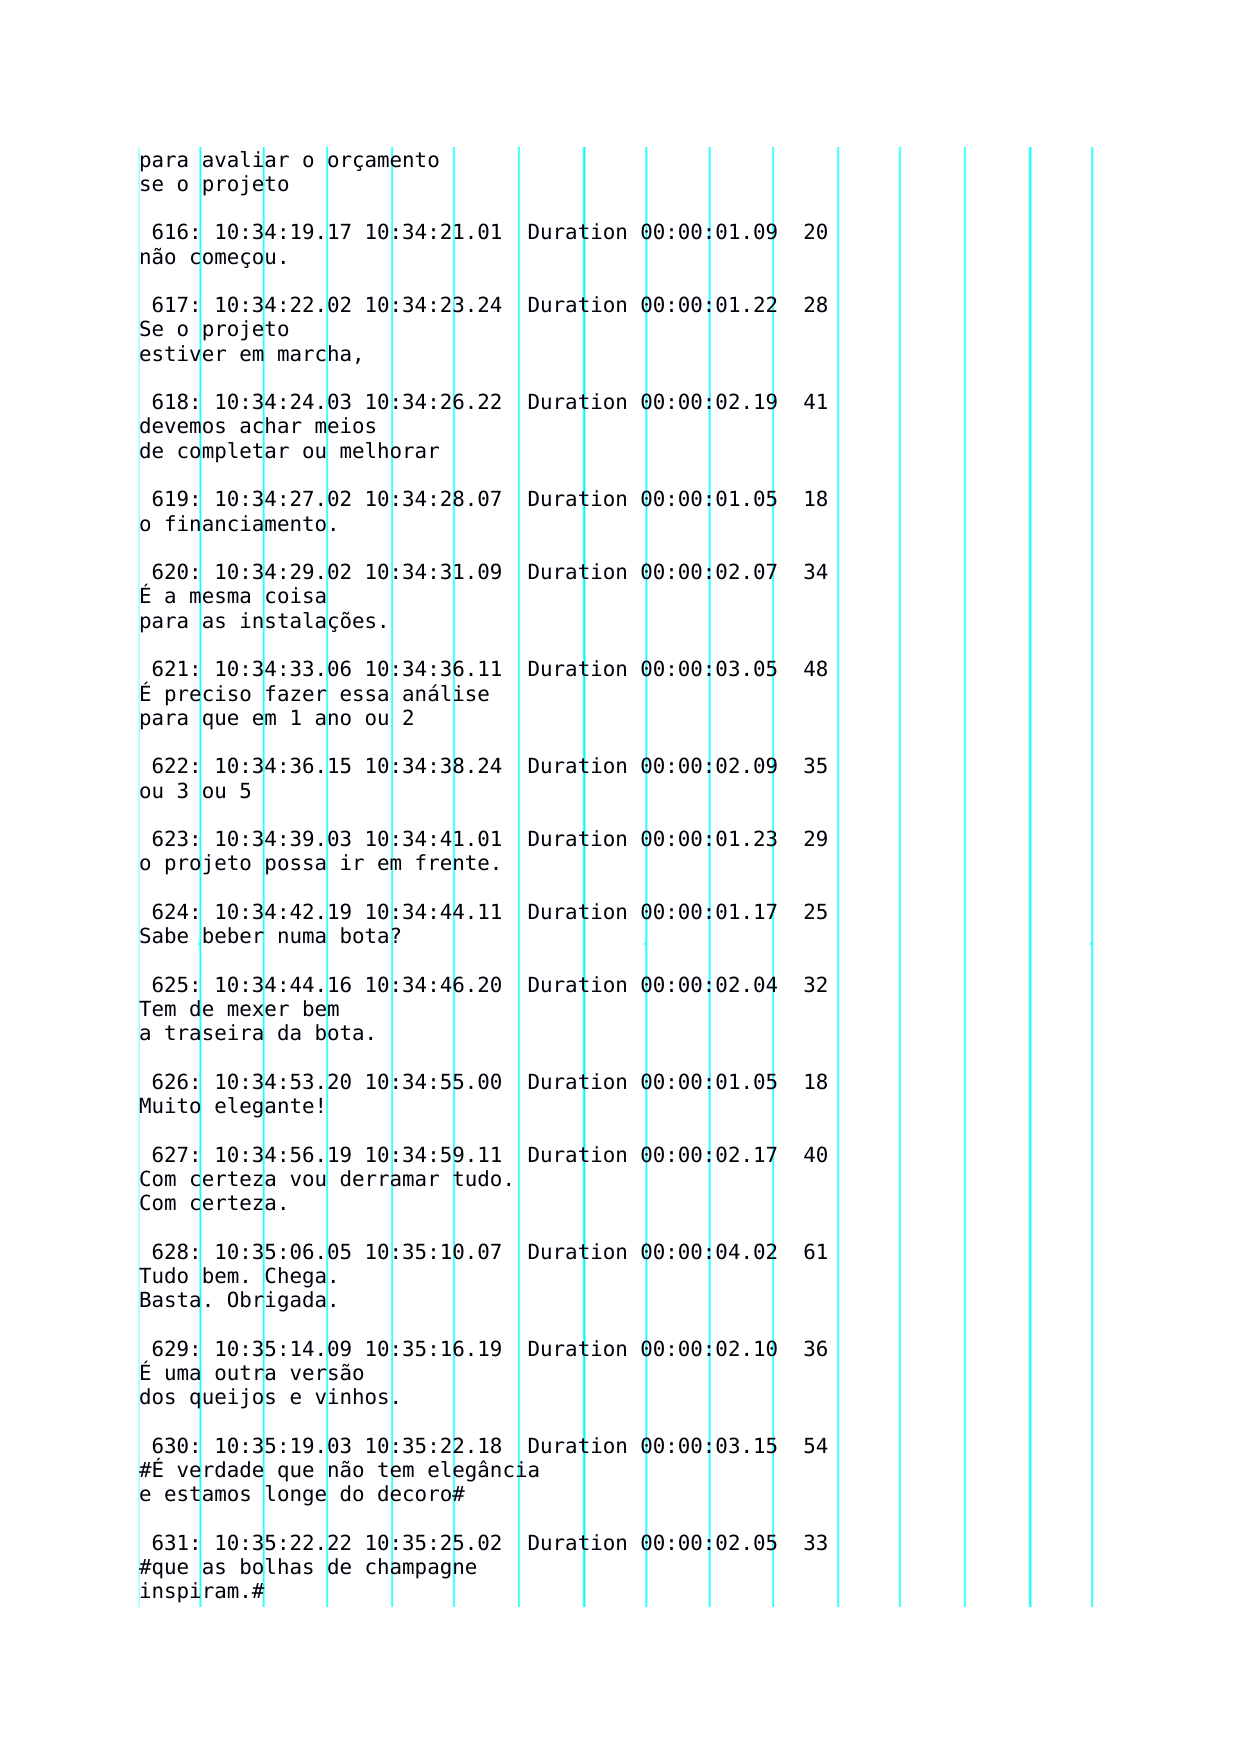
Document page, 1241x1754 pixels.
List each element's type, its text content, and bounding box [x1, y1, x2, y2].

text 621: 10:34:33.06 10:34:36.11 Duration 00:00:03.05 48 [139, 657, 1101, 682]
text 630: 10:35:19.03 10:35:22.18 Duration 00:00:03.15 54 [139, 1434, 1101, 1458]
text o financiamento. [139, 512, 1101, 536]
text o projeto possa ir em frente. [139, 851, 1101, 876]
text 618: 10:34:24.03 10:34:26.22 Duration 00:00:02.19 41 [139, 390, 1101, 414]
text 622: 10:34:36.15 10:34:38.24 Duration 00:00:02.09 35 [139, 754, 1101, 779]
text inspiram.# [139, 1579, 1101, 1604]
text Tem de mexer bem [139, 997, 1101, 1021]
text Com certeza vou derramar tudo. [139, 1167, 1101, 1191]
text 628: 10:35:06.05 10:35:10.07 Duration 00:00:04.02 61 [139, 1240, 1101, 1264]
text É uma outra versão [139, 1361, 1101, 1385]
picture [138, 147, 1102, 1607]
text devemos achar meios [139, 414, 1101, 439]
text É preciso fazer essa análise [139, 682, 1101, 706]
text estiver em marcha, [139, 342, 1101, 366]
text 623: 10:34:39.03 10:34:41.01 Duration 00:00:01.23 29 [139, 827, 1101, 851]
text 627: 10:34:56.19 10:34:59.11 Duration 00:00:02.17 40 [139, 1143, 1101, 1167]
text 625: 10:34:44.16 10:34:46.20 Duration 00:00:02.04 32 [139, 973, 1101, 997]
text para as instalações. [139, 609, 1101, 633]
text dos queijos e vinhos. [139, 1385, 1101, 1410]
text 620: 10:34:29.02 10:34:31.09 Duration 00:00:02.07 34 [139, 560, 1101, 584]
text a traseira da bota. [139, 1021, 1101, 1046]
text para avaliar o orçamento [139, 148, 1101, 172]
text Muito elegante! [139, 1094, 1101, 1118]
text 626: 10:34:53.20 10:34:55.00 Duration 00:00:01.05 18 [139, 1070, 1101, 1094]
text ou 3 ou 5 [139, 779, 1101, 803]
text Sabe beber numa bota? [139, 924, 1101, 948]
text Basta. Obrigada. [139, 1288, 1101, 1313]
text de completar ou melhorar [139, 439, 1101, 463]
text e estamos longe do decoro# [139, 1482, 1101, 1507]
text #É verdade que não tem elegância [139, 1458, 1101, 1482]
text não começou. [139, 245, 1101, 269]
text se o projeto [139, 172, 1101, 196]
text Se o projeto [139, 317, 1101, 342]
text 619: 10:34:27.02 10:34:28.07 Duration 00:00:01.05 18 [139, 487, 1101, 512]
text 616: 10:34:19.17 10:34:21.01 Duration 00:00:01.09 20 [139, 220, 1101, 245]
text Com certeza. [139, 1191, 1101, 1216]
text 629: 10:35:14.09 10:35:16.19 Duration 00:00:02.10 36 [139, 1337, 1101, 1361]
text 617: 10:34:22.02 10:34:23.24 Duration 00:00:01.22 28 [139, 293, 1101, 317]
text #que as bolhas de champagne [139, 1555, 1101, 1579]
text 631: 10:35:22.22 10:35:25.02 Duration 00:00:02.05 33 [139, 1531, 1101, 1555]
text Tudo bem. Chega. [139, 1264, 1101, 1288]
text para que em 1 ano ou 2 [139, 706, 1101, 730]
text 624: 10:34:42.19 10:34:44.11 Duration 00:00:01.17 25 [139, 900, 1101, 924]
text É a mesma coisa [139, 584, 1101, 609]
